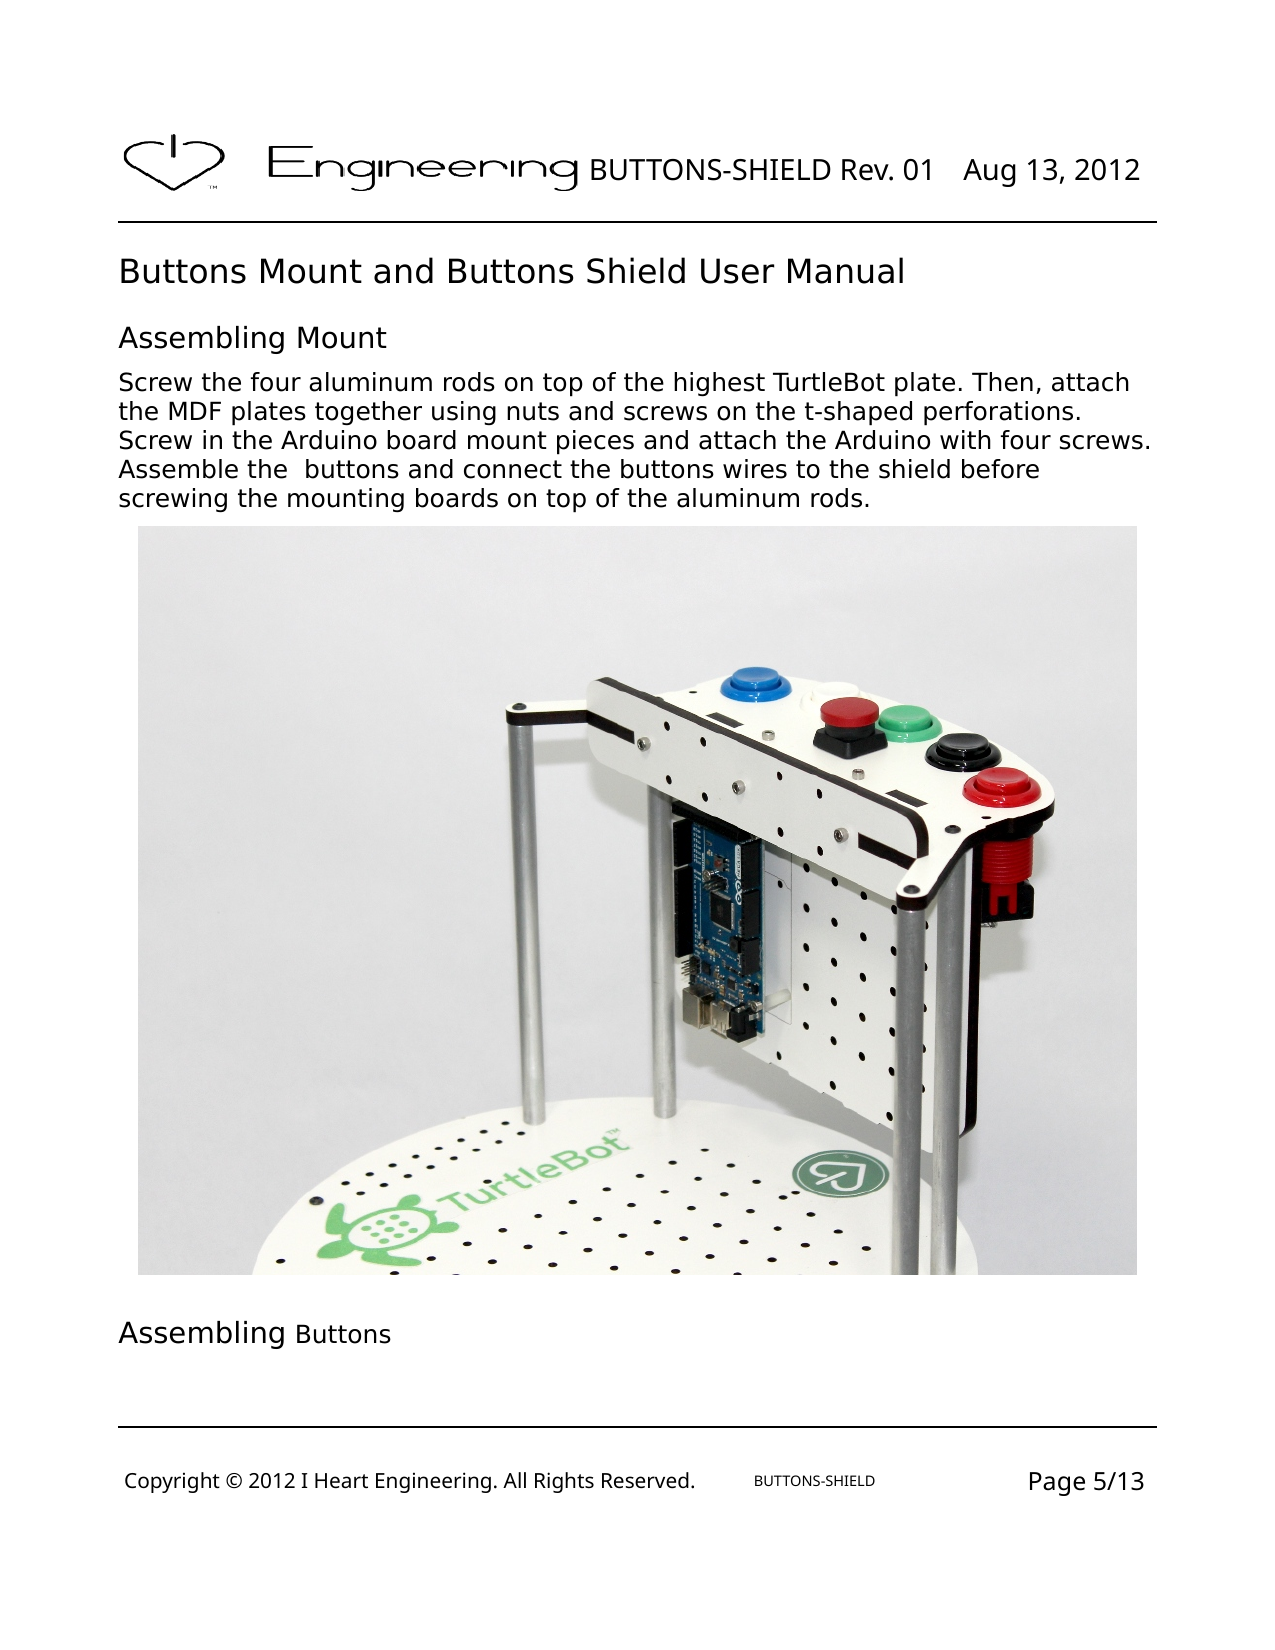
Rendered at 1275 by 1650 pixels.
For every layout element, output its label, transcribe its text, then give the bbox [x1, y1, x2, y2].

text Assembling Buttons [118, 1316, 1157, 1350]
picture [123, 134, 578, 191]
picture [138, 526, 1137, 1275]
text Screw the four aluminum rods on top of the highest TurtleBot plate. Then, attach the MDF plates together using nuts and screws on the t-shaped perforations. Screw in the Arduino board mount pieces and attach the Arduino with four screws. Assemble the buttons and connect the buttons wires to the shield before screwing the mounting boards on top of the aluminum rods. [118, 368, 1157, 513]
text Assembling Mount [118, 321, 1157, 355]
